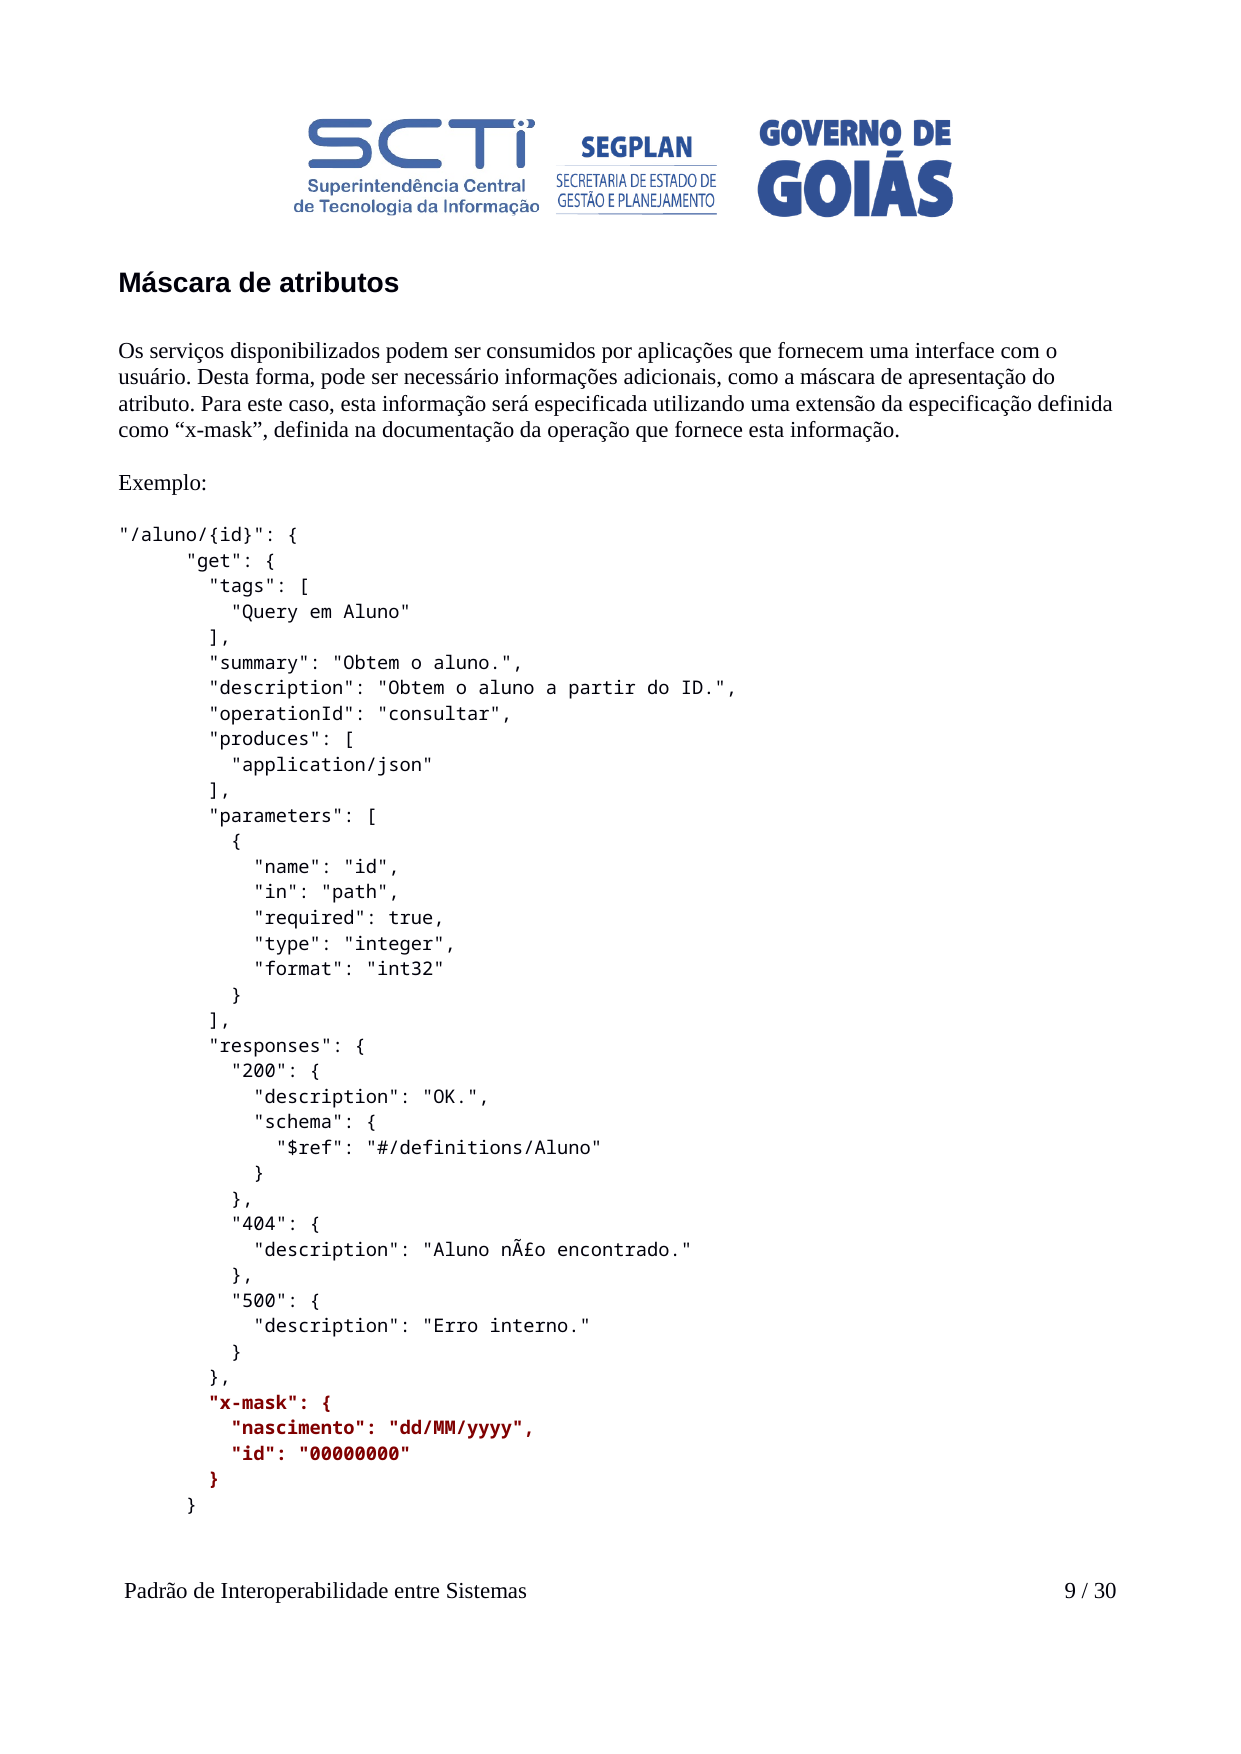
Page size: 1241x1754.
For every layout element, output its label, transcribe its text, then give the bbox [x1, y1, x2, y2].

text "500": { [118, 1287, 1122, 1313]
text "description": "Aluno nÃ£o encontrado." [118, 1236, 1122, 1262]
text "nascimento": "dd/MM/yyyy", [118, 1415, 1122, 1440]
text "404": { [118, 1211, 1122, 1236]
text "operationId": "consultar", [118, 700, 1122, 726]
text "parameters": [ [118, 802, 1122, 828]
text ], [118, 777, 1122, 802]
text "get": { [118, 547, 1122, 572]
text "/aluno/{id}": { [118, 521, 1122, 547]
text "in": "path", [118, 879, 1122, 904]
text }, [118, 1364, 1122, 1389]
text } [118, 981, 1122, 1006]
text "summary": "Obtem o aluno.", [118, 649, 1122, 674]
text } [118, 1159, 1122, 1185]
text ], [118, 623, 1122, 649]
text "Query em Aluno" [118, 598, 1122, 623]
text "description": "Obtem o aluno a partir do ID.", [118, 674, 1122, 700]
text "application/json" [118, 751, 1122, 777]
text { [118, 828, 1122, 853]
text "schema": { [118, 1108, 1122, 1134]
text "x-mask": { [118, 1389, 1122, 1415]
text ], [118, 1006, 1122, 1032]
text } [118, 1491, 1122, 1517]
text "name": "id", [118, 853, 1122, 879]
text "id": "00000000" [118, 1440, 1122, 1466]
text "responses": { [118, 1032, 1122, 1057]
text "format": "int32" [118, 955, 1122, 981]
text "produces": [ [118, 726, 1122, 751]
text } [118, 1466, 1122, 1491]
text Os serviços disponibilizados podem ser consumidos por aplicações que fornecem uma interface com o usuário. Desta forma, pode ser necessário informações adicionais, como a máscara de apresentação do atributo. Para este caso, esta informação será especificada utilizando uma extensão da especificação definida como “x-mask”, definida na documentação da operação que fornece esta informação. [118, 337, 1122, 442]
text }, [118, 1262, 1122, 1287]
text Exemplo: [118, 469, 1122, 495]
text "$ref": "#/definitions/Aluno" [118, 1134, 1122, 1159]
text "200": { [118, 1057, 1122, 1083]
text "tags": [ [118, 572, 1122, 598]
text } [118, 1338, 1122, 1364]
text "type": "integer", [118, 930, 1122, 955]
text "required": true, [118, 904, 1122, 930]
text "description": "Erro interno." [118, 1313, 1122, 1338]
text }, [118, 1185, 1122, 1211]
text "description": "OK.", [118, 1083, 1122, 1108]
subtitle Máscara de atributos [118, 266, 1122, 298]
